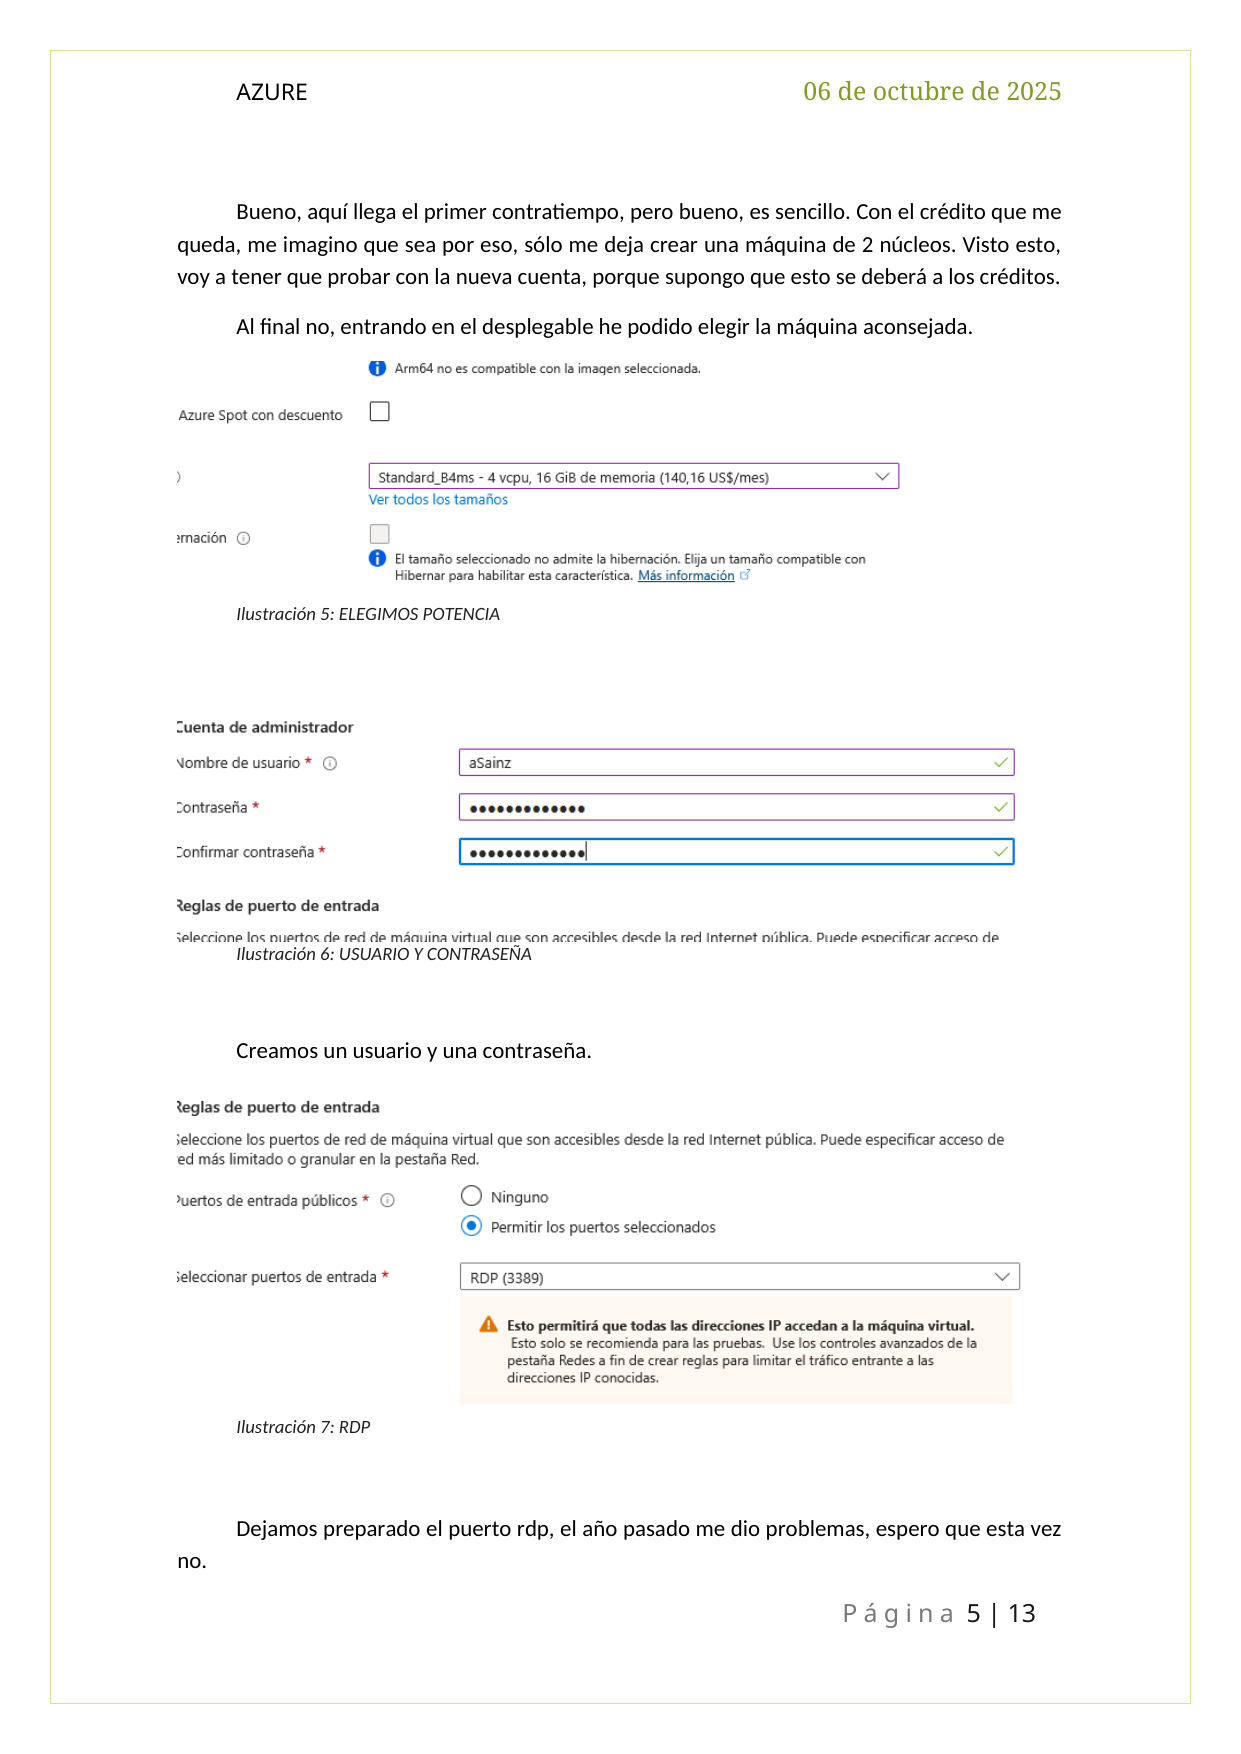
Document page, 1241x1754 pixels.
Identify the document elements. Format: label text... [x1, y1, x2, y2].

picture [177, 1086, 1064, 1416]
text Ilustración 5: ELEGIMOS POTENCIA [177, 603, 1063, 625]
text Bueno, aquí llega el primer contratiempo, pero bueno, es sencillo. Con el crédito que me queda, me imagino que sea por eso, sólo me deja crear una máquina de 2 núcleos. Visto esto, voy a tener que probar con la nueva cuenta, porque supongo que esto se deberá a los créditos. [177, 197, 1063, 290]
text Dejamos preparado el puerto rdp, el año pasado me dio problemas, espero que esta vez no. [177, 1514, 1063, 1574]
text Al final no, entrando en el desplegable he podido elegir la máquina aconsejada. [177, 312, 1063, 340]
picture [177, 696, 1064, 942]
text Ilustración 6: USUARIO Y CONTRASEÑA [177, 942, 1063, 965]
text Ilustración 7: RDP [177, 1416, 1063, 1438]
text Creamos un usuario y una contraseña. [177, 1037, 1063, 1065]
picture [177, 361, 1064, 603]
